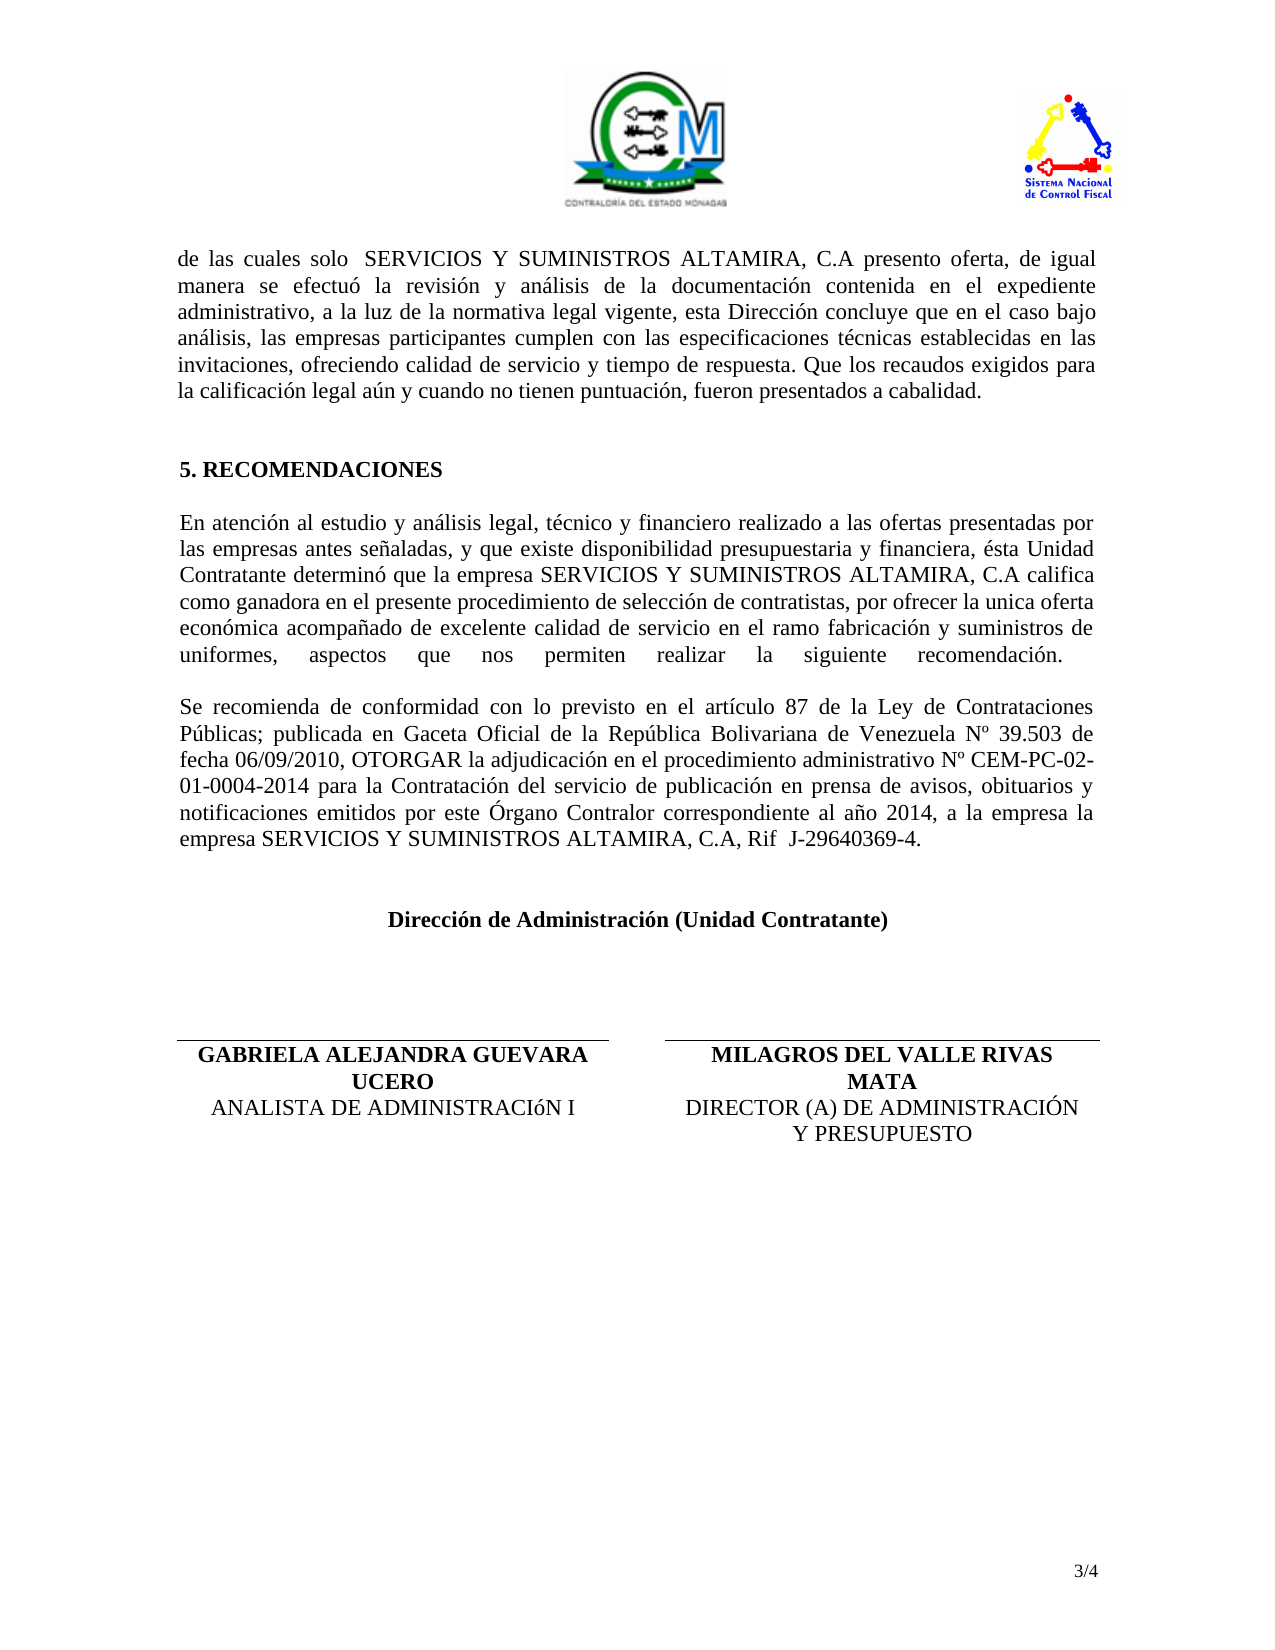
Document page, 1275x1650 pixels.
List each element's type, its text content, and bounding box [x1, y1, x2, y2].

table_header GABRIELA ALEJANDRA GUEVARA UCERO ANALISTA DE ADMINISTRACIóN I [177, 1041, 608, 1147]
table_header Dirección de Administración (Unidad Contratante) [178, 907, 1098, 959]
table_header [609, 1040, 665, 1147]
picture [562, 69, 730, 210]
picture [1017, 91, 1121, 201]
text En atención al estudio y análisis legal, técnico y financiero realizado a las ofertas presentadas por las empresas antes señaladas, y que existe disponibilidad presupuestaria y financiera, ésta Unidad Contratante determinó que la empresa SERVICIOS Y SUMINISTROS ALTAMIRA, C.A califica como ganadora en el presente procedimiento de selección de contratistas, por ofrecer la unica oferta económica acompañado de excelente calidad de servicio en el ramo fabricación y suministros de uniformes, aspectos que nos permiten realizar la siguiente recomendación. Se recomienda de conformidad con lo previsto en el artículo 87 de la Ley de Contrataciones Públicas; publicada en Gaceta Oficial de la República Bolivariana de Venezuela Nº 39.503 de fecha 06/09/2010, OTORGAR la adjudicación en el procedimiento administrativo Nº CEM-PC-02-01-0004-2014 para la Contratación del servicio de publicación en prensa de avisos, obituarios y notificaciones emitidos por este Órgano Contralor correspondiente al año 2014, a la empresa la empresa SERVICIOS Y SUMINISTROS ALTAMIRA, C.A, Rif J-29640369-4. [179, 509, 1095, 851]
table_header MILAGROS DEL VALLE RIVAS MATA DIRECTOR (A) DE ADMINISTRACIÓN Y PRESUPUESTO [665, 1041, 1099, 1147]
text 5. RECOMENDACIONES [179, 456, 1095, 482]
text de las cuales solo SERVICIOS Y SUMINISTROS ALTAMIRA, C.A presento oferta, de igual manera se efectuó la revisión y análisis de la documentación contenida en el expediente administrativo, a la luz de la normativa legal vigente, esta Dirección concluye que en el caso bajo análisis, las empresas participantes cumplen con las especificaciones técnicas establecidas en las invitaciones, ofreciendo calidad de servicio y tiempo de respuesta. Que los recaudos exigidos para la calificación legal aún y cuando no tienen puntuación, fueron presentados a cabalidad. [177, 245, 1098, 403]
